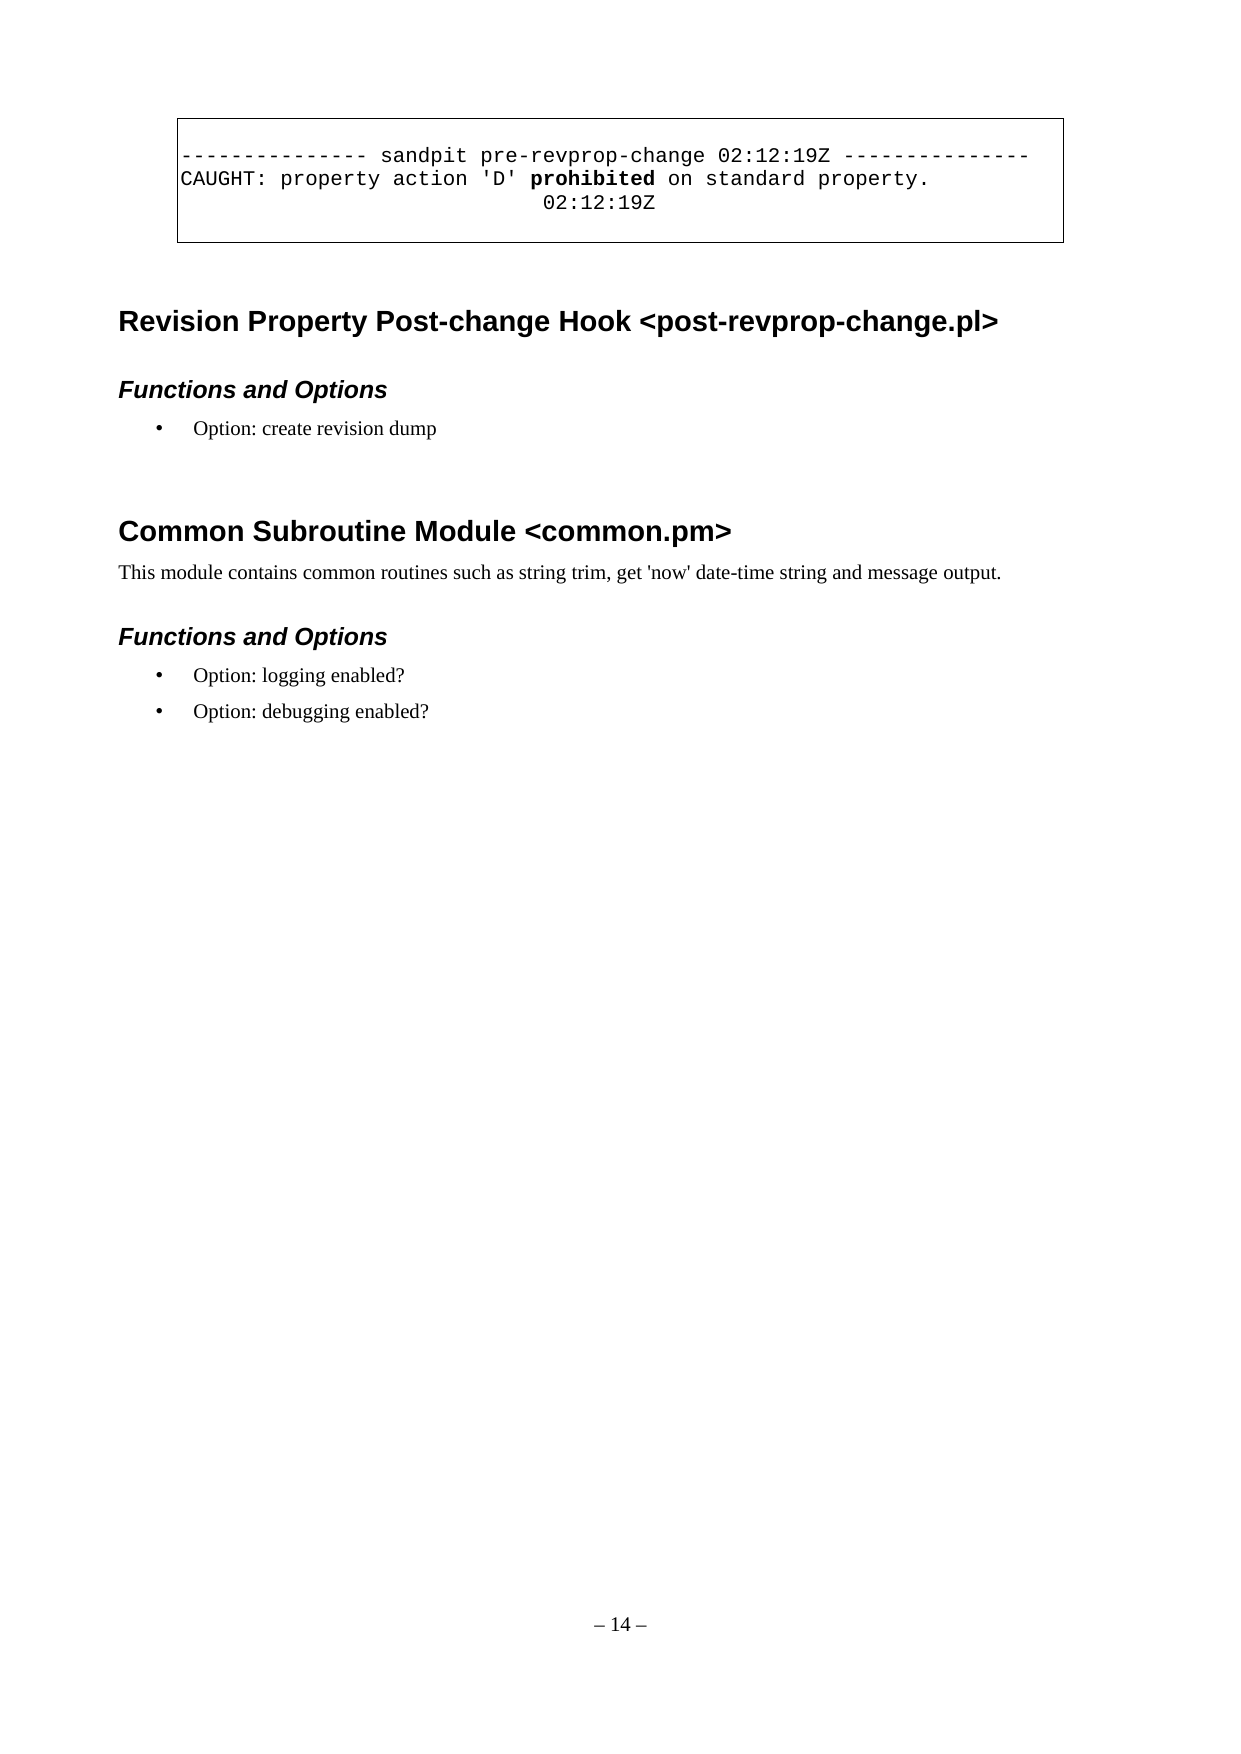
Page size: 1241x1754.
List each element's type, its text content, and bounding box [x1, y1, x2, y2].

text CAUGHT: property action 'D' prohibited on standard property. [178, 165, 1063, 189]
subtitle Revision Property Post-change Hook <post-revprop-change.pl> [118, 304, 1122, 337]
subtitle Common Subroutine Module <common.pm> [118, 514, 1122, 548]
text 02:12:19Z [178, 189, 1063, 216]
list Option: create revision dump [156, 416, 1122, 440]
text --------------- sandpit pre-revprop-change 02:12:19Z --------------- [178, 142, 1063, 165]
text This module contains common routines such as string trim, get 'now' date-time string and message output. [118, 560, 1122, 584]
subtitle Functions and Options [118, 622, 1122, 650]
list Option: debugging enabled? [156, 699, 1122, 723]
subtitle Functions and Options [118, 375, 1122, 403]
list Option: logging enabled? [156, 663, 1122, 687]
